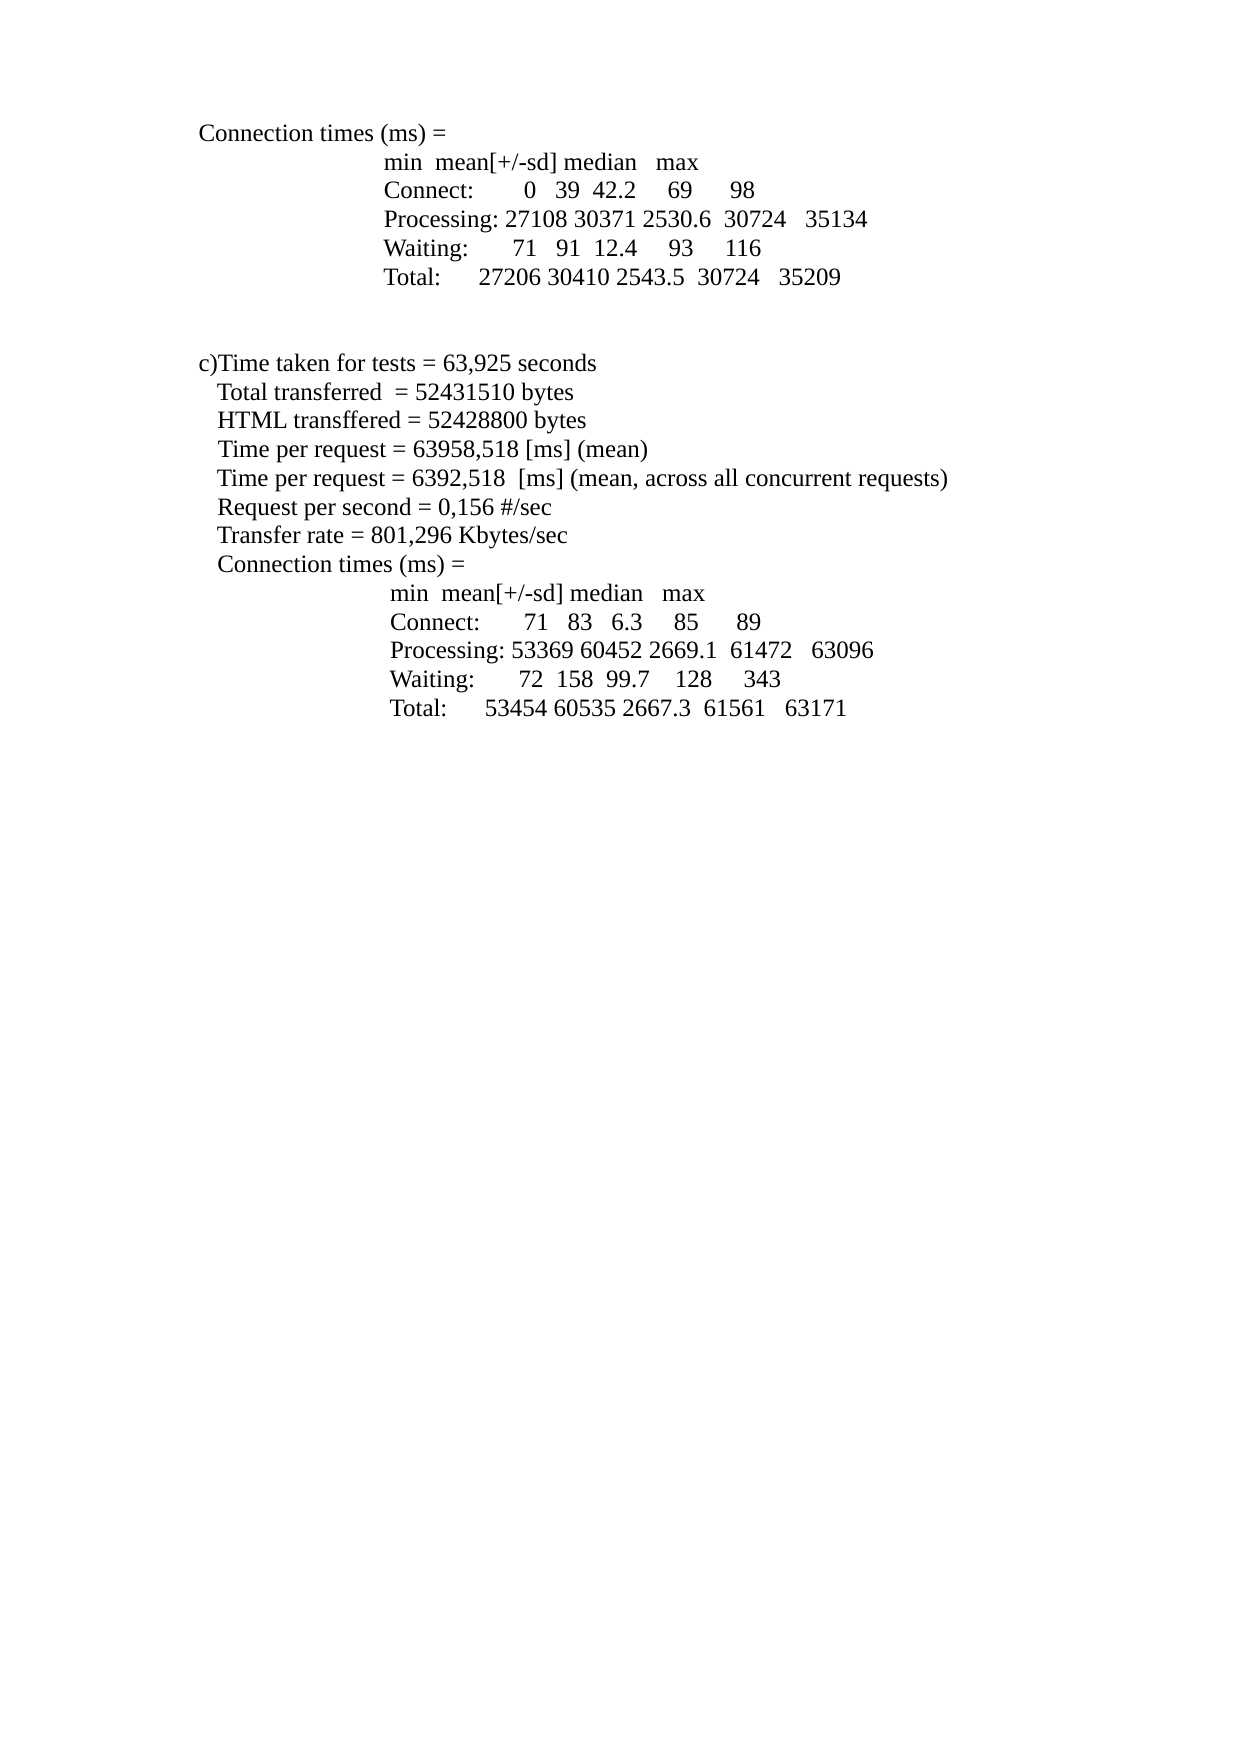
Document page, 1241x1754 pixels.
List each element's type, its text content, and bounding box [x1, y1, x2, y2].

text Connection times (ms) = [118, 549, 1122, 578]
text min mean[+/-sd] median max [118, 578, 1122, 607]
text min mean[+/-sd] median max [118, 147, 1122, 176]
text Total: 53454 60535 2667.3 61561 63171 [118, 693, 1122, 722]
text Total: 27206 30410 2543.5 30724 35209 [118, 262, 1122, 291]
text Request per second = 0,156 #/sec [118, 492, 1122, 521]
text Connect: 0 39 42.2 69 98 [118, 176, 1122, 204]
text Processing: 53369 60452 2669.1 61472 63096 [118, 636, 1122, 664]
text Total transferred = 52431510 bytes [118, 377, 1122, 406]
text Connection times (ms) = [118, 118, 1122, 147]
text Waiting: 72 158 99.7 128 343 [118, 664, 1122, 693]
text HTML transffered = 52428800 bytes [118, 406, 1122, 434]
text Connect: 71 83 6.3 85 89 [118, 607, 1122, 636]
text Transfer rate = 801,296 Kbytes/sec [118, 521, 1122, 549]
text Time per request = 6392,518 [ms] (mean, across all concurrent requests) [118, 463, 1122, 492]
text Time per request = 63958,518 [ms] (mean) [118, 434, 1122, 463]
text c)Time taken for tests = 63,925 seconds [118, 348, 1122, 377]
text Waiting: 71 91 12.4 93 116 [118, 233, 1122, 262]
text Processing: 27108 30371 2530.6 30724 35134 [118, 204, 1122, 233]
